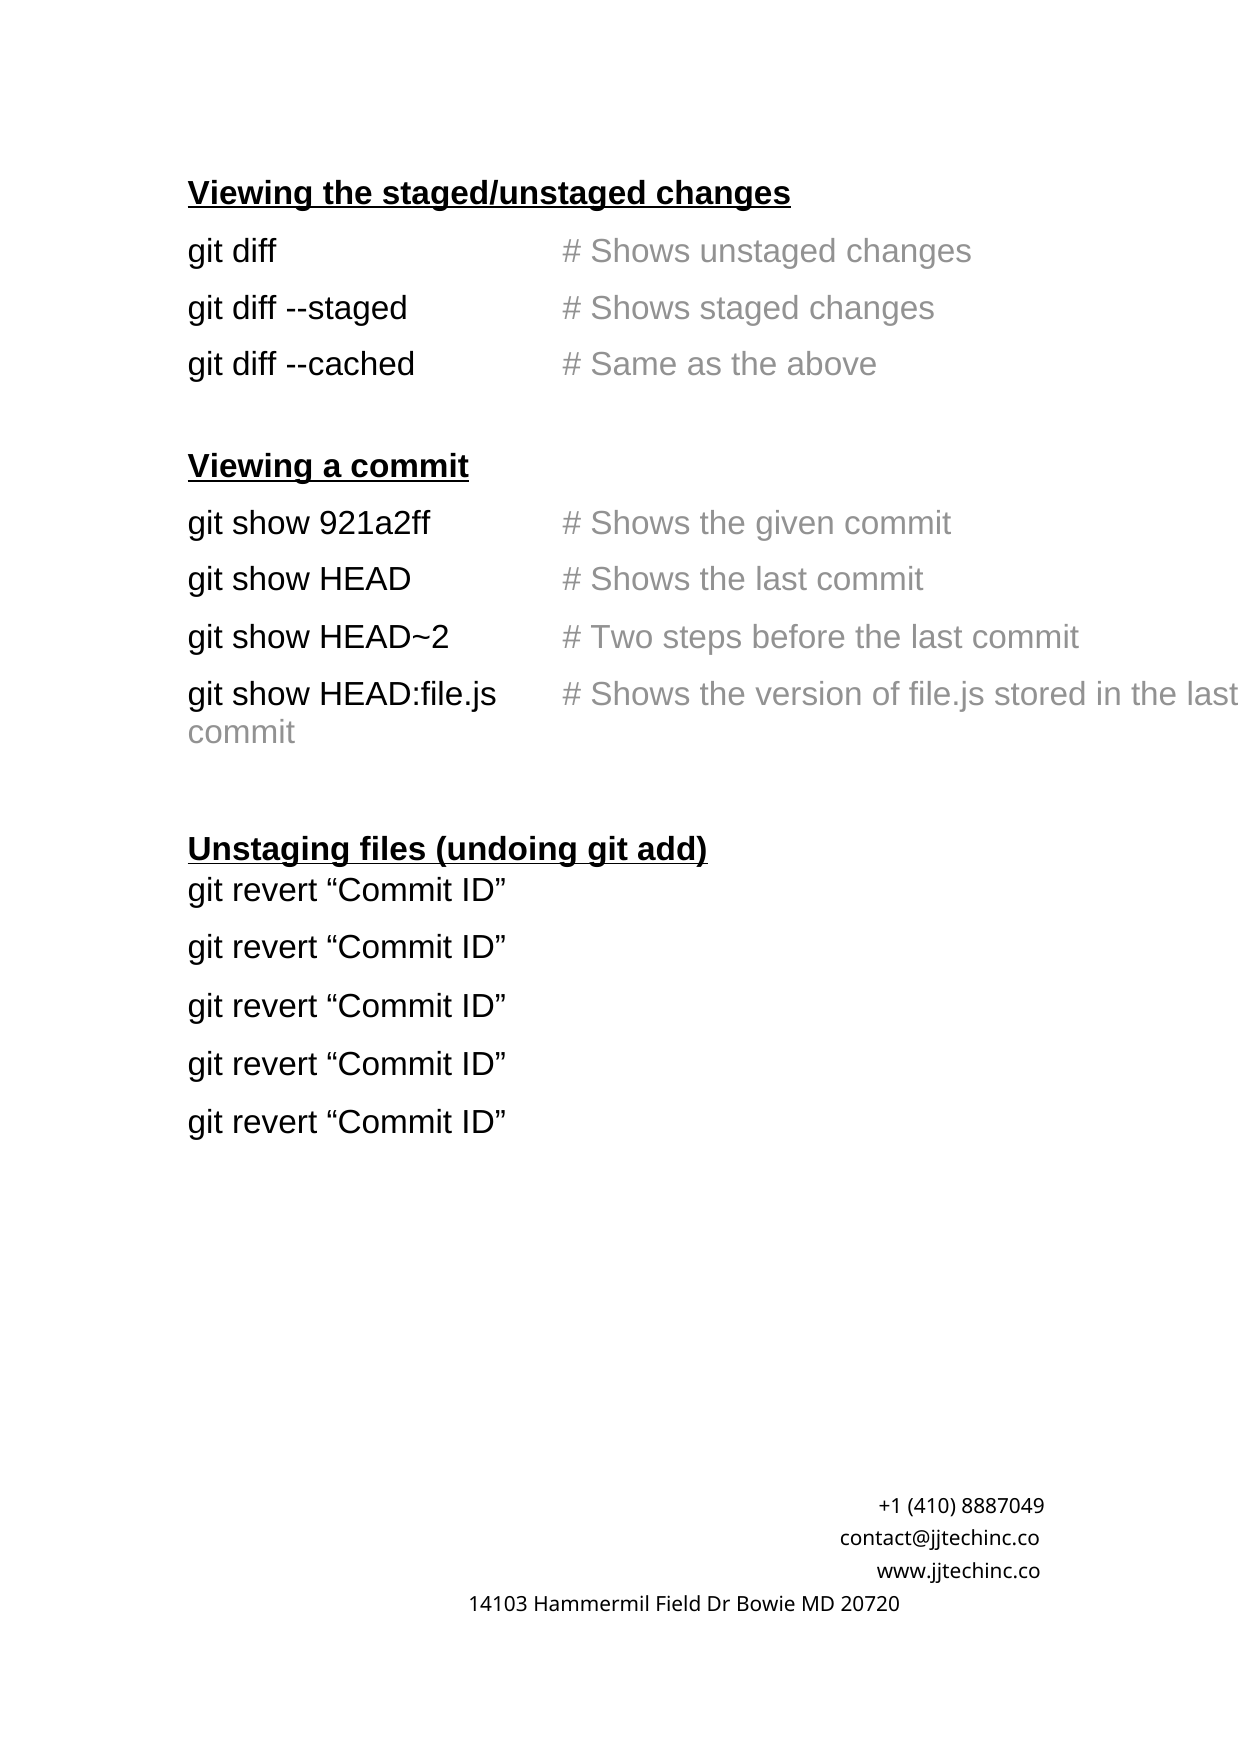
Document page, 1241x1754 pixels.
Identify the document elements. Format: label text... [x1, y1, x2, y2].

text git show HEAD~2 # Two steps before the last commit [187, 618, 1240, 656]
text git show HEAD # Shows the last commit [187, 559, 1240, 598]
text git revert “Commit ID” [187, 928, 1081, 966]
text git diff --staged # Shows staged changes [187, 288, 1240, 326]
subtitle Unstaging files (undoing git add) [187, 829, 1240, 868]
text git revert “Commit ID” [187, 869, 1081, 908]
text git revert “Commit ID” [187, 986, 1081, 1024]
text git diff # Shows unstaged changes [187, 231, 1240, 270]
text git revert “Commit ID” [187, 1102, 1081, 1140]
text git show HEAD:file.js # Shows the version of file.js stored in the last commit [187, 674, 1240, 751]
text git show 921a2ff # Shows the given commit [187, 503, 1240, 541]
text git revert “Commit ID” [187, 1044, 1081, 1082]
text git diff --cached # Same as the above [187, 344, 1240, 382]
subtitle Viewing a commit [187, 446, 1240, 485]
subtitle Viewing the staged/unstaged changes [187, 173, 1240, 211]
